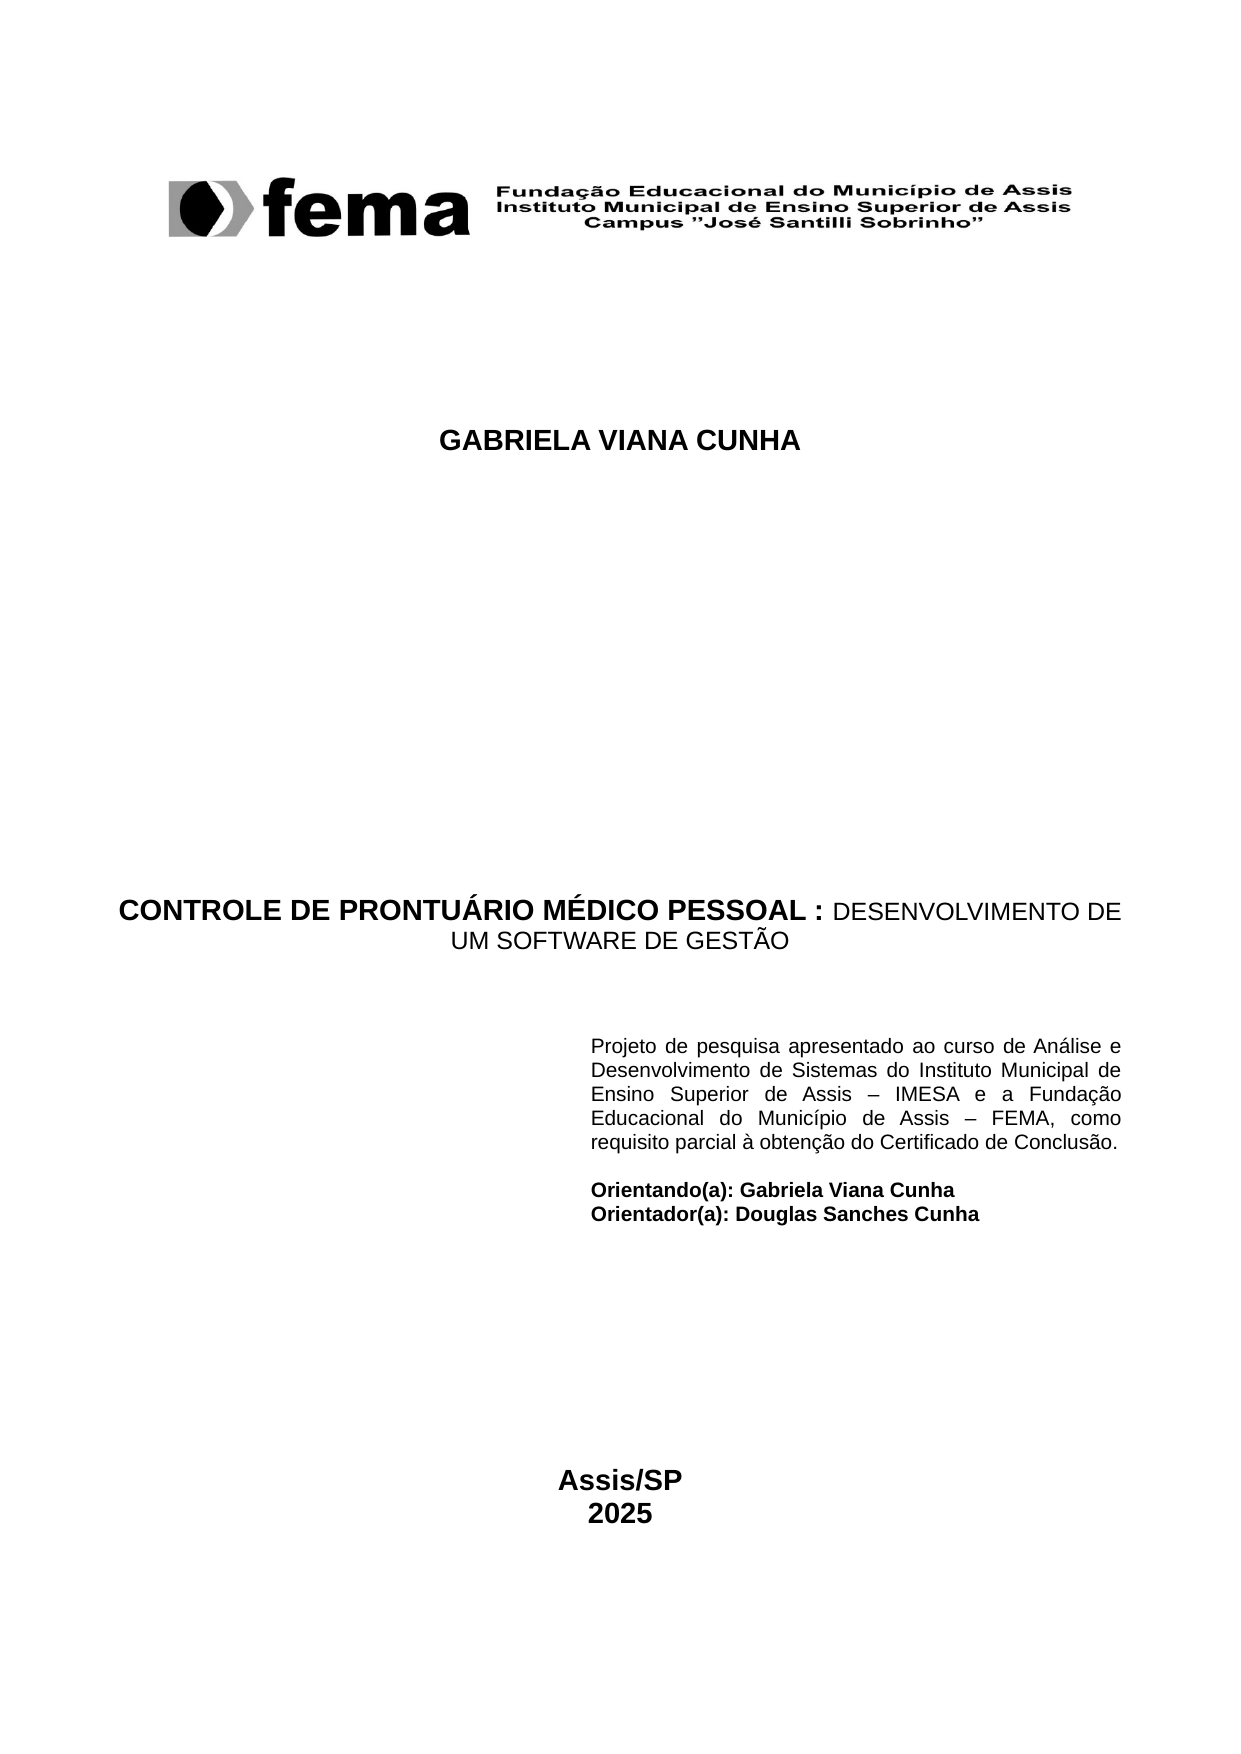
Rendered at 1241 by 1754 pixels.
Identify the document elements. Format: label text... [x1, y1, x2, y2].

text CONTROLE DE PRONTUÁRIO MÉDICO PESSOAL : desenvolvimento de um SOFTWARE DE GESTÃO [118, 893, 1122, 955]
text Assis/SP [118, 1463, 1122, 1496]
text 2025 [118, 1496, 1122, 1530]
text Orientando(a): Gabriela Viana Cunha [591, 1178, 1122, 1202]
text Orientador(a): Douglas Sanches Cunha [591, 1202, 1122, 1226]
picture [168, 177, 1072, 237]
text Projeto de pesquisa apresentado ao curso de Análise e Desenvolvimento de Sistemas do Instituto Municipal de Ensino Superior de Assis – IMESA e a Fundação Educacional do Município de Assis – FEMA, como requisito parcial à obtenção do Certificado de Conclusão. [591, 1034, 1122, 1154]
text GABRIELA VIANA CUNHA [118, 423, 1122, 457]
